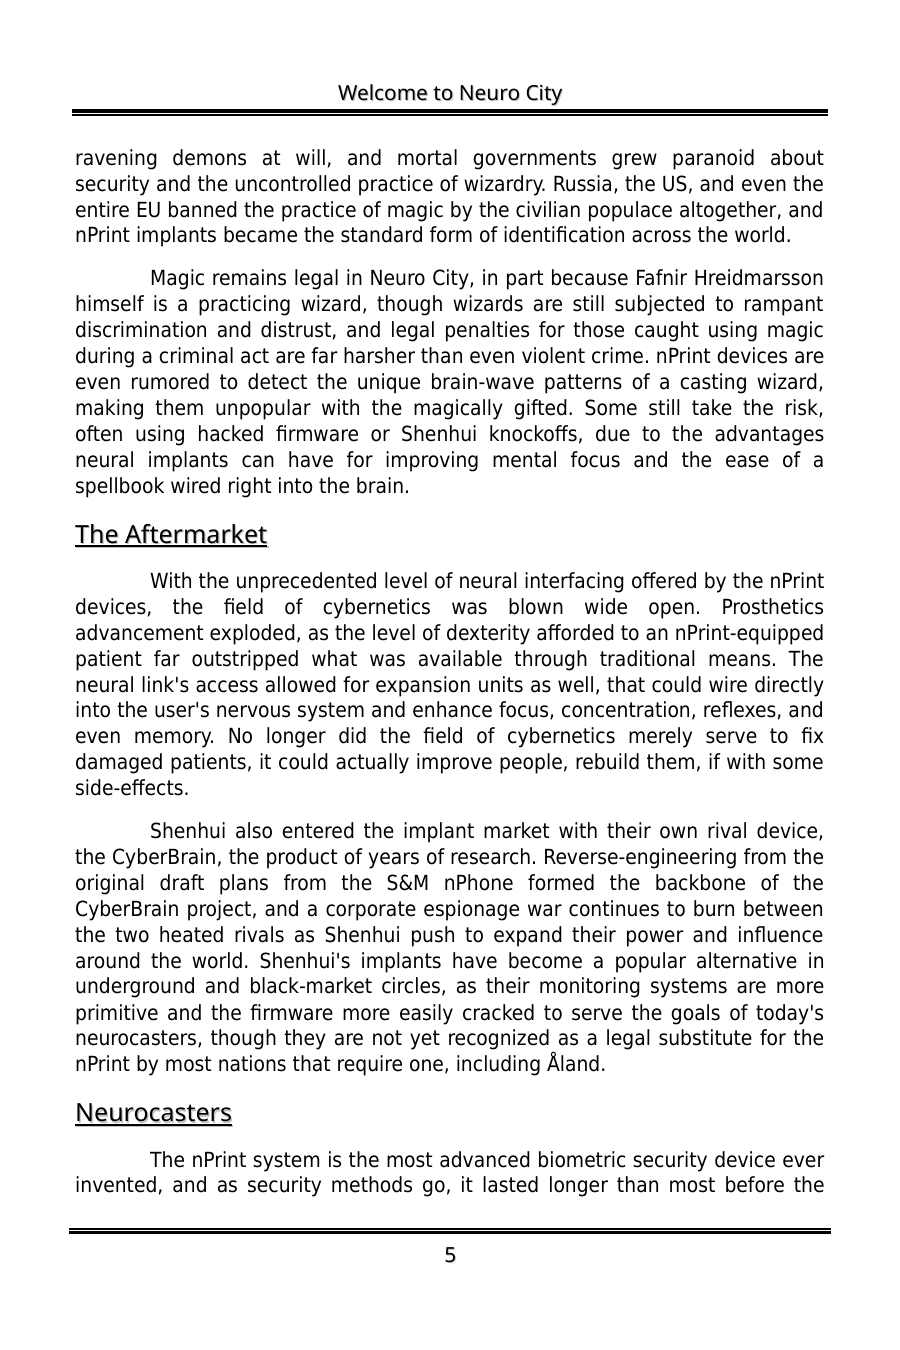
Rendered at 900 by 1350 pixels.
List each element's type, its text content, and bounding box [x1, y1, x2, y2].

text The nPrint system is the most advanced biometric security device ever invented, and as security methods go, it lasted longer than most before the [75, 1148, 825, 1198]
text Shenhui also entered the implant market with their own rival device, the CyberBrain, the product of years of research. Reverse-engineering from the original draft plans from the S&M nPhone formed the backbone of the CyberBrain project, and a corporate espionage war continues to burn between the two heated rivals as Shenhui push to expand their power and influence around the world. Shenhui's implants have become a popular alternative in underground and black-market circles, as their monitoring systems are more primitive and the firmware more easily cracked to serve the goals of today's neurocasters, though they are not yet recognized as a legal substitute for the nPrint by most nations that require one, including Åland. [75, 819, 825, 1077]
text With the unprecedented level of neural interfacing offered by the nPrint devices, the field of cybernetics was blown wide open. Prosthetics advancement exploded, as the level of dexterity afforded to an nPrint-equipped patient far outstripped what was available through traditional means. The neural link's access allowed for expansion units as well, that could wire directly into the user's nervous system and enhance focus, concentration, reflexes, and even memory. No longer did the field of cybernetics merely serve to fix damaged patients, it could actually improve people, rebuild them, if with some side-effects. [75, 569, 825, 801]
text ravening demons at will, and mortal governments grew paranoid about security and the uncontrolled practice of wizardry. Russia, the US, and even the entire EU banned the practice of magic by the civilian populace altogether, and nPrint implants became the standard form of identification across the world. [75, 146, 825, 248]
subtitle Neurocasters [75, 1095, 825, 1129]
text Magic remains legal in Neuro City, in part because Fafnir Hreidmarsson himself is a practicing wizard, though wizards are still subjected to rampant discrimination and distrust, and legal penalties for those caught using magic during a criminal act are far harsher than even violent crime. nPrint devices are even rumored to detect the unique brain-wave patterns of a casting wizard, making them unpopular with the magically gifted. Some still take the risk, often using hacked firmware or Shenhui knockoffs, due to the advantages neural implants can have for improving mental focus and the ease of a spellbook wired right into the brain. [75, 266, 825, 498]
subtitle The Aftermarket [75, 516, 825, 550]
